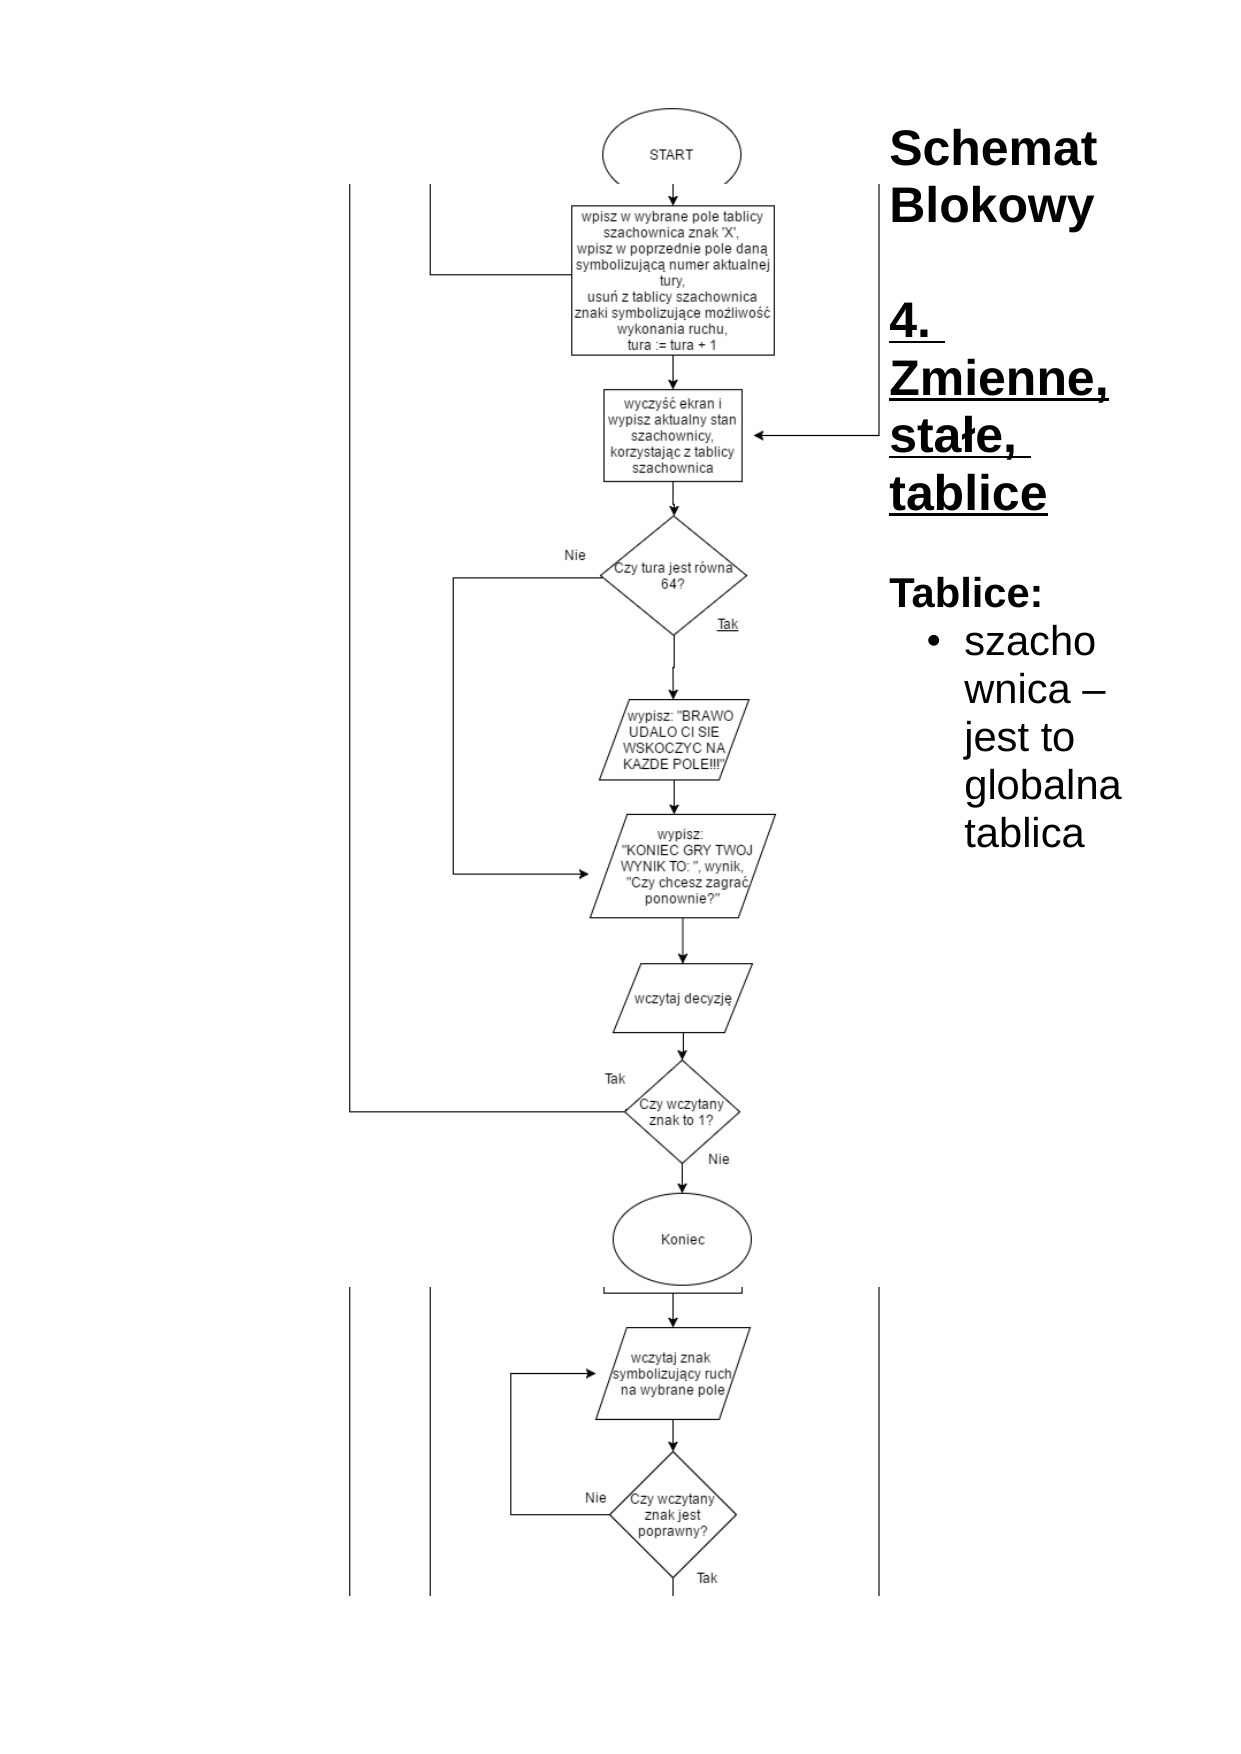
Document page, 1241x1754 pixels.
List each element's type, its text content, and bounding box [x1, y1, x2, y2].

list szachownica – jest to globalna tablica [889, 616, 1122, 856]
text Schemat Blokowy [889, 118, 1122, 233]
text Tablice: [889, 568, 1122, 616]
text [118, 568, 340, 616]
list [156, 616, 340, 856]
text [118, 291, 340, 521]
text [118, 118, 340, 233]
text 4. Zmienne, stałe, tablice [889, 291, 1122, 521]
